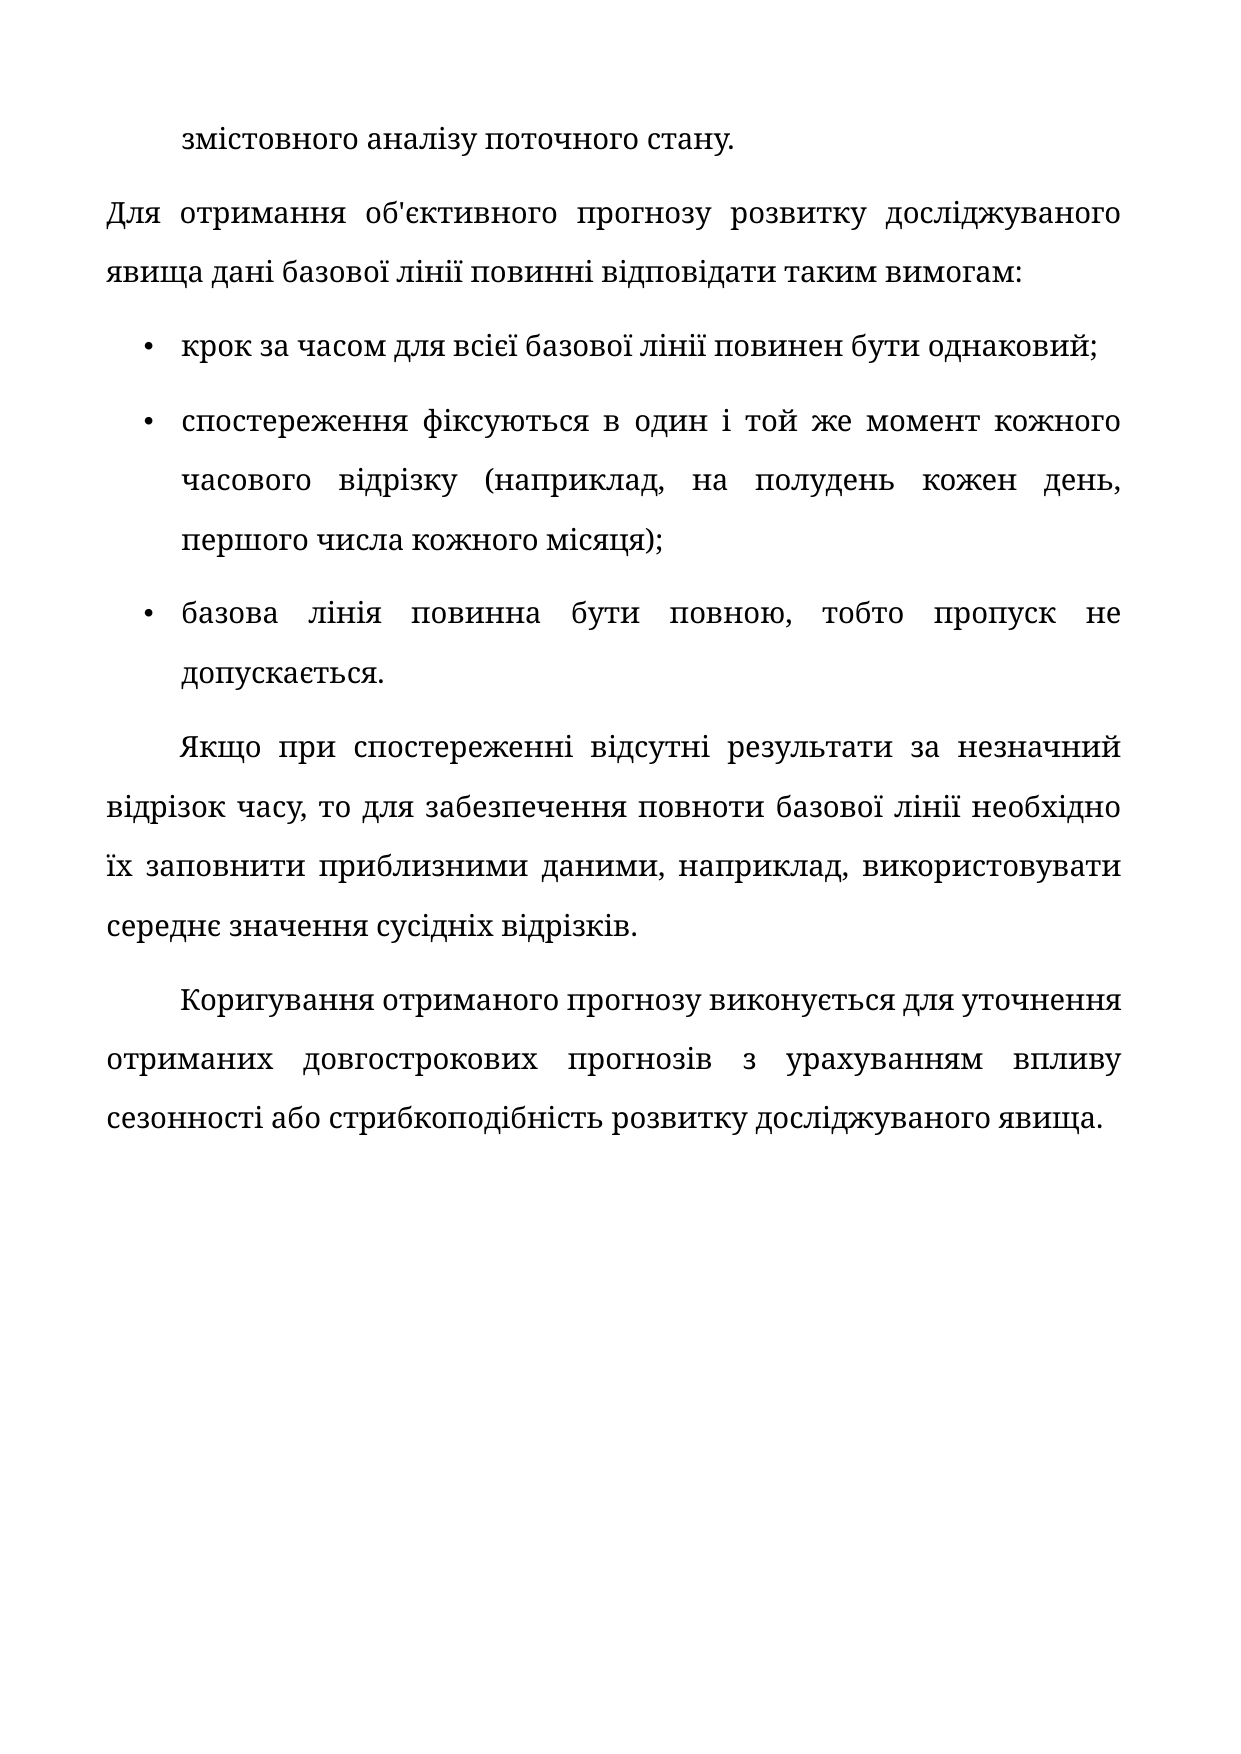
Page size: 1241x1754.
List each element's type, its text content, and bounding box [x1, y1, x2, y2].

list базова лінія повинна бути повною, тобто пропуск не допускається. [144, 593, 1122, 692]
text Якщо при спостереженні відсутні результати за незначний відрізок часу, то для забезпечення повноти базової лінії необхідно їх заповнити приблизними даними, наприклад, використовувати середнє значення сусідніх відрізків. [106, 726, 1122, 944]
list крок за часом для всієї базової лінії повинен бути однаковий; [144, 326, 1122, 365]
text Для отримання об'єктивного прогнозу розвитку досліджуваного явища дані базової лінії повинні відповідати таким вимогам: [106, 192, 1122, 291]
list змістовного аналізу поточного стану. [144, 118, 1122, 158]
list спостереження фіксуються в один і той же момент кожного часового відрізку (наприклад, на полудень кожен день, першого числа кожного місяця); [144, 400, 1122, 558]
text Коригування отриманого прогнозу виконується для уточнення отриманих довгострокових прогнозів з урахуванням впливу сезонності або стрибкоподібність розвитку досліджуваного явища. [106, 979, 1122, 1137]
